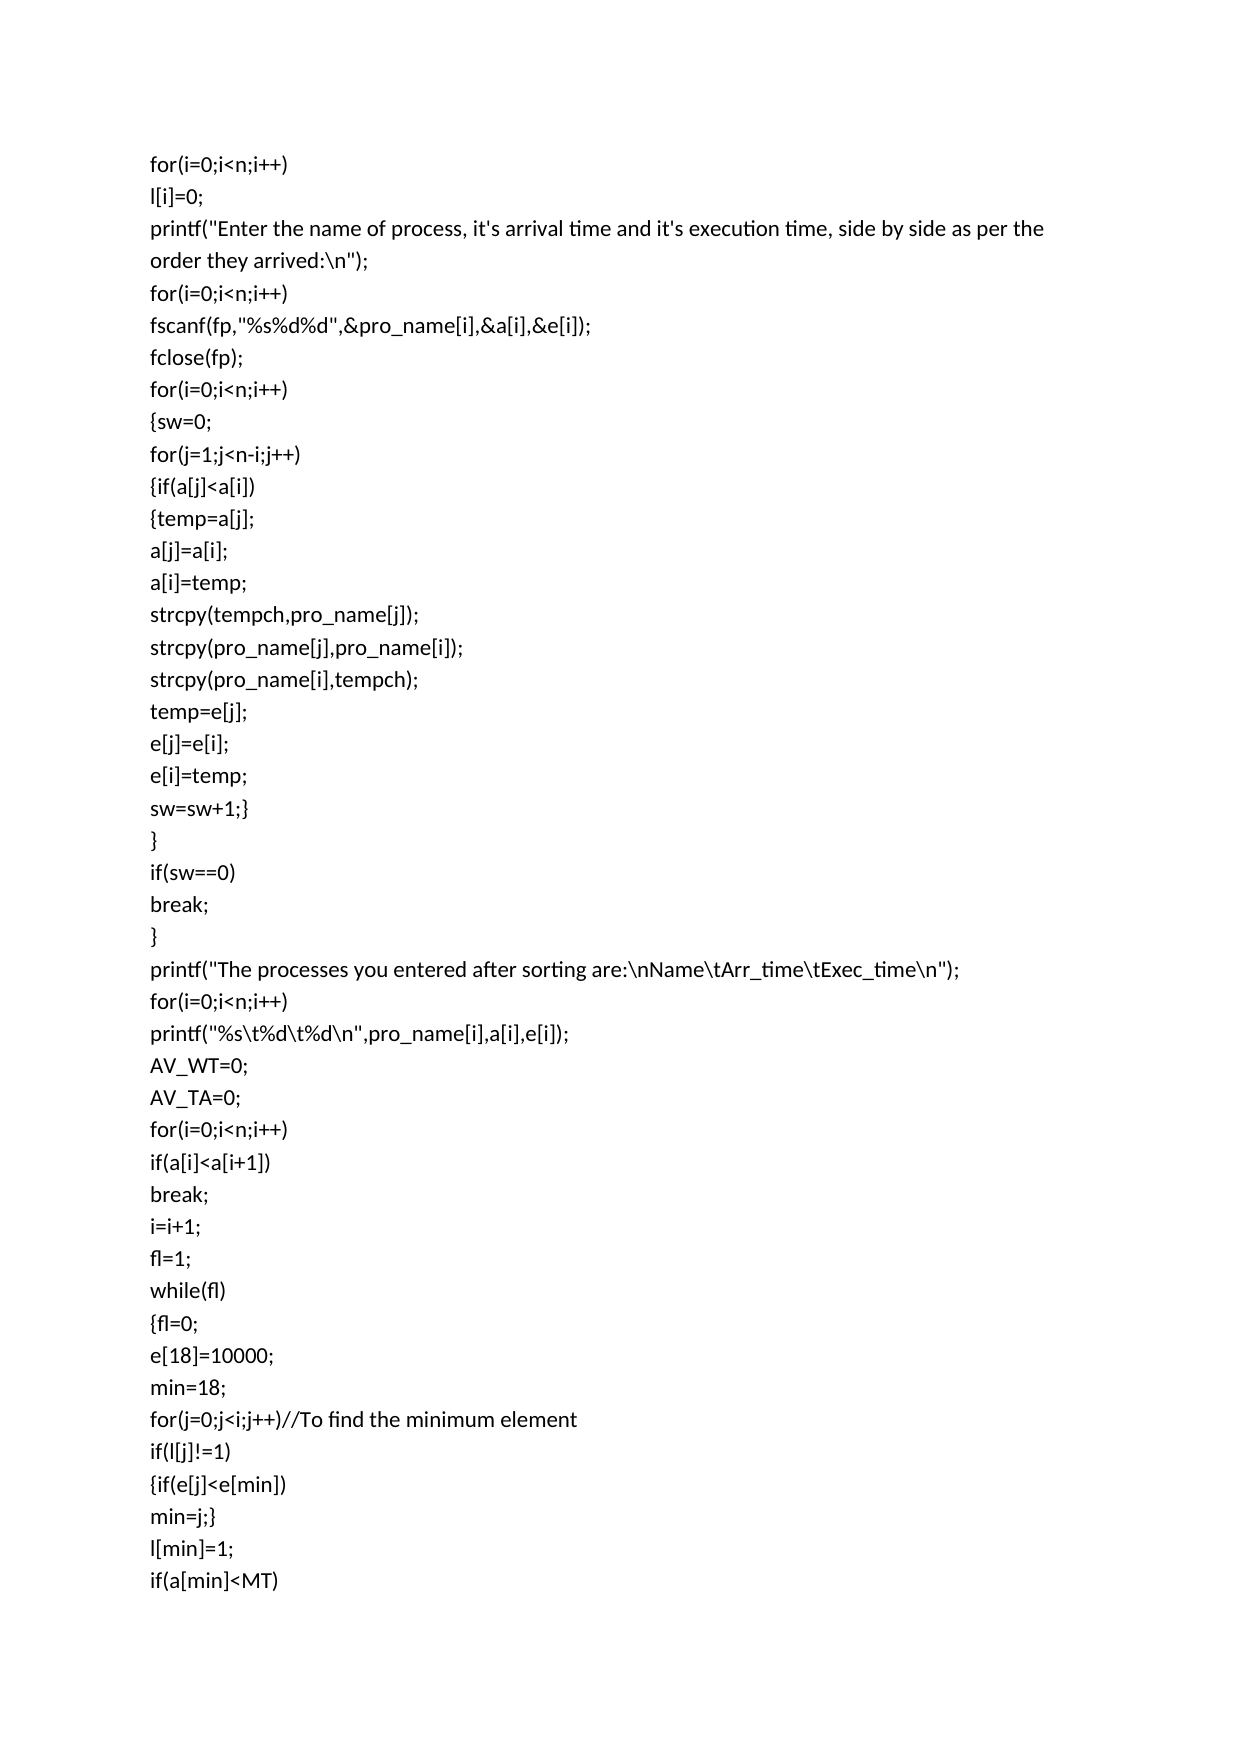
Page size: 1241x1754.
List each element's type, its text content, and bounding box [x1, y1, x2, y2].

text {fl=0; [150, 1309, 1091, 1337]
text for(i=0;i<n;i++) [150, 150, 1091, 178]
text {temp=a[j]; [150, 504, 1091, 532]
text strcpy(pro_name[i],tempch); [150, 665, 1091, 693]
text break; [150, 1180, 1091, 1208]
text fl=1; [150, 1244, 1091, 1272]
text if(sw==0) [150, 858, 1091, 886]
text for(i=0;i<n;i++) [150, 987, 1091, 1015]
text printf("%s\t%d\t%d\n",pro_name[i],a[i],e[i]); [150, 1019, 1091, 1047]
text strcpy(pro_name[j],pro_name[i]); [150, 633, 1091, 661]
text e[j]=e[i]; [150, 729, 1091, 757]
text for(i=0;i<n;i++) [150, 1116, 1091, 1144]
text min=j;} [150, 1502, 1091, 1530]
text for(i=0;i<n;i++) [150, 279, 1091, 307]
text AV_TA=0; [150, 1083, 1091, 1111]
text if(l[j]!=1) [150, 1437, 1091, 1466]
text i=i+1; [150, 1212, 1091, 1240]
text printf("Enter the name of process, it's arrival time and it's execution time, side by side as per the order they arrived:\n"); [150, 214, 1091, 274]
text {sw=0; [150, 407, 1091, 436]
text AV_WT=0; [150, 1051, 1091, 1079]
text {if(e[j]<e[min]) [150, 1470, 1091, 1498]
text strcpy(tempch,pro_name[j]); [150, 601, 1091, 629]
text e[18]=10000; [150, 1341, 1091, 1369]
text sw=sw+1;} [150, 794, 1091, 822]
text a[i]=temp; [150, 568, 1091, 596]
text min=18; [150, 1373, 1091, 1401]
text if(a[min]<MT) [150, 1566, 1091, 1594]
text l[min]=1; [150, 1534, 1091, 1562]
text a[j]=a[i]; [150, 536, 1091, 564]
text break; [150, 890, 1091, 918]
text while(fl) [150, 1277, 1091, 1304]
text {if(a[j]<a[i]) [150, 472, 1091, 500]
text fscanf(fp,"%s%d%d",&pro_name[i],&a[i],&e[i]); [150, 311, 1091, 339]
text e[i]=temp; [150, 762, 1091, 789]
text for(j=1;j<n-i;j++) [150, 440, 1091, 468]
text for(i=0;i<n;i++) [150, 375, 1091, 403]
text } [150, 922, 1091, 951]
text for(j=0;j<i;j++)//To find the minimum element [150, 1405, 1091, 1433]
text } [150, 826, 1091, 854]
text printf("The processes you entered after sorting are:\nName\tArr_time\tExec_time\n"); [150, 955, 1091, 983]
text l[i]=0; [150, 182, 1091, 210]
text temp=e[j]; [150, 697, 1091, 725]
text fclose(fp); [150, 343, 1091, 371]
text if(a[i]<a[i+1]) [150, 1148, 1091, 1176]
